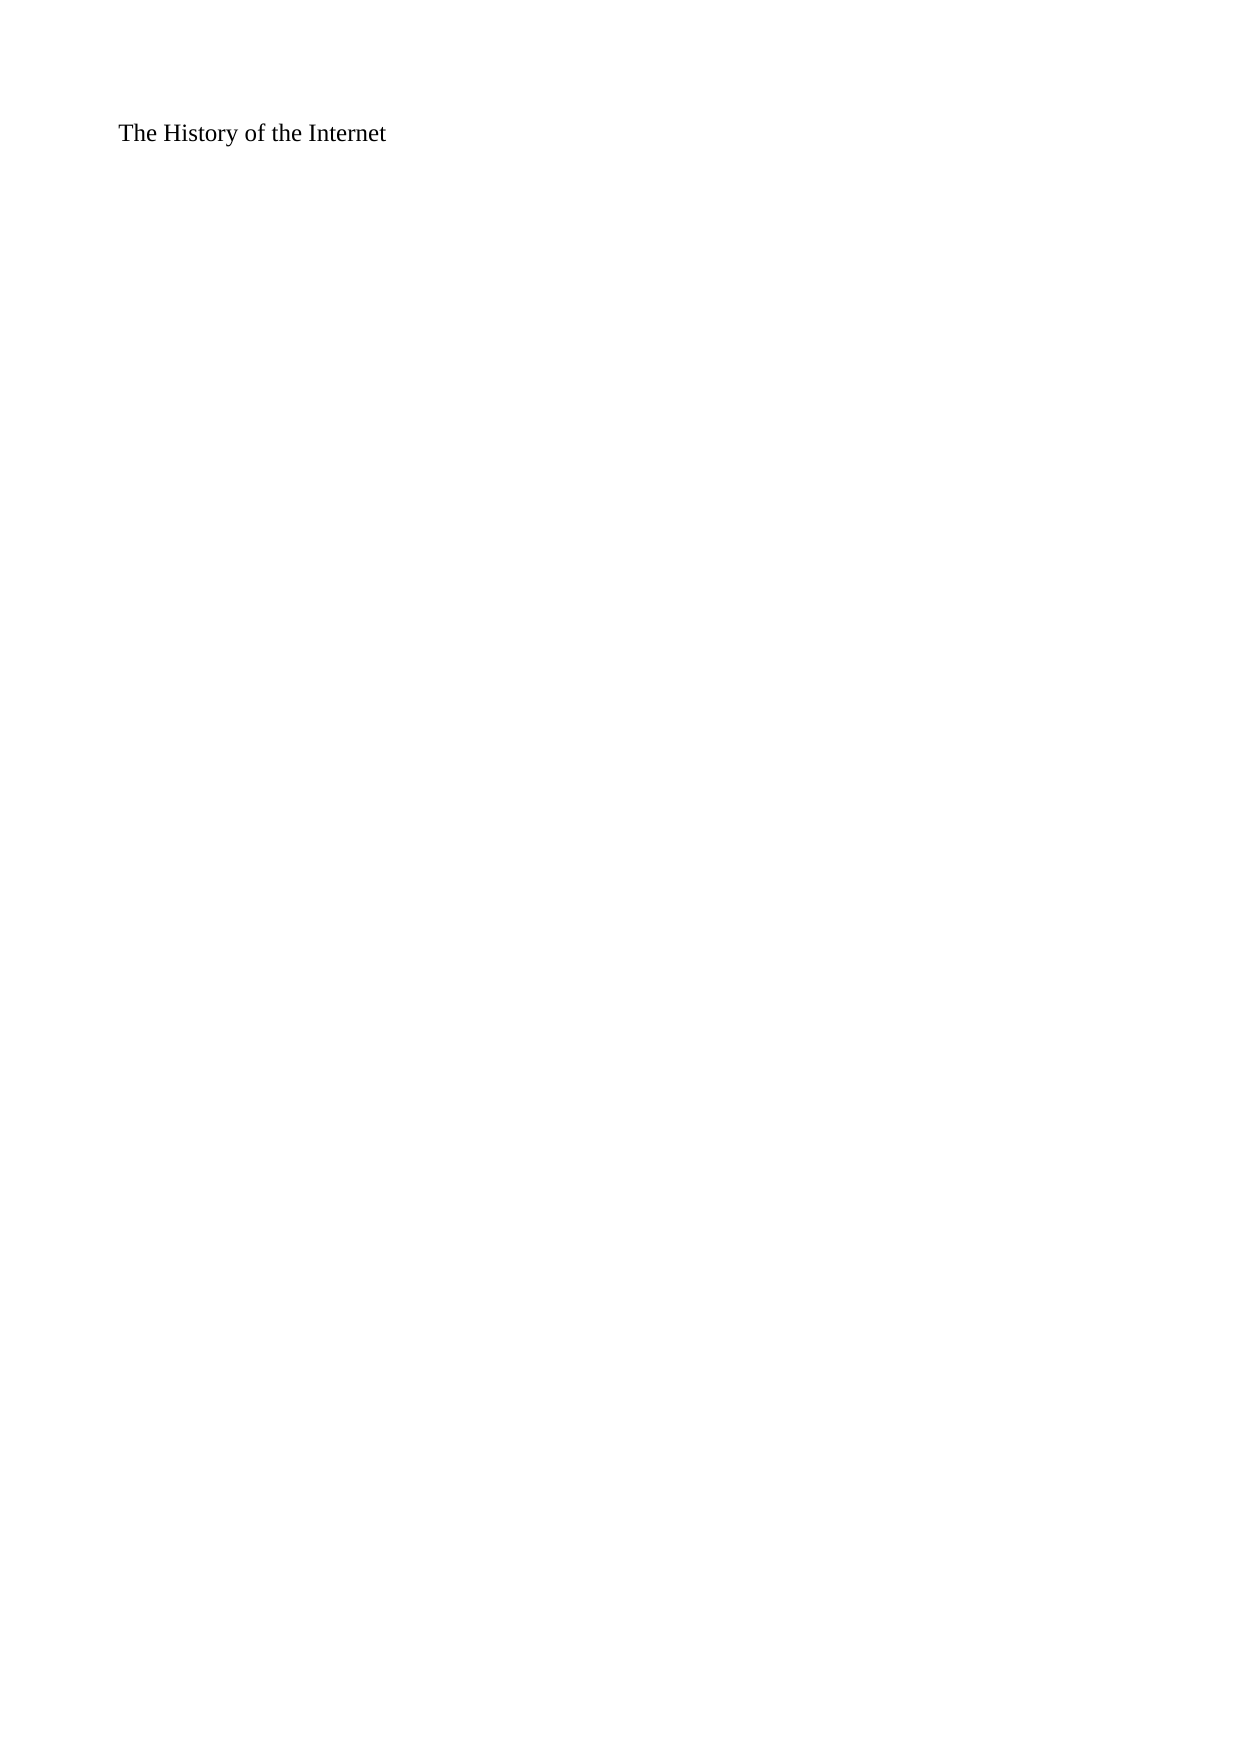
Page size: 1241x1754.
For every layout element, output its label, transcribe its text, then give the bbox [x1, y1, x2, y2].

text The History of the Internet [118, 118, 1122, 147]
